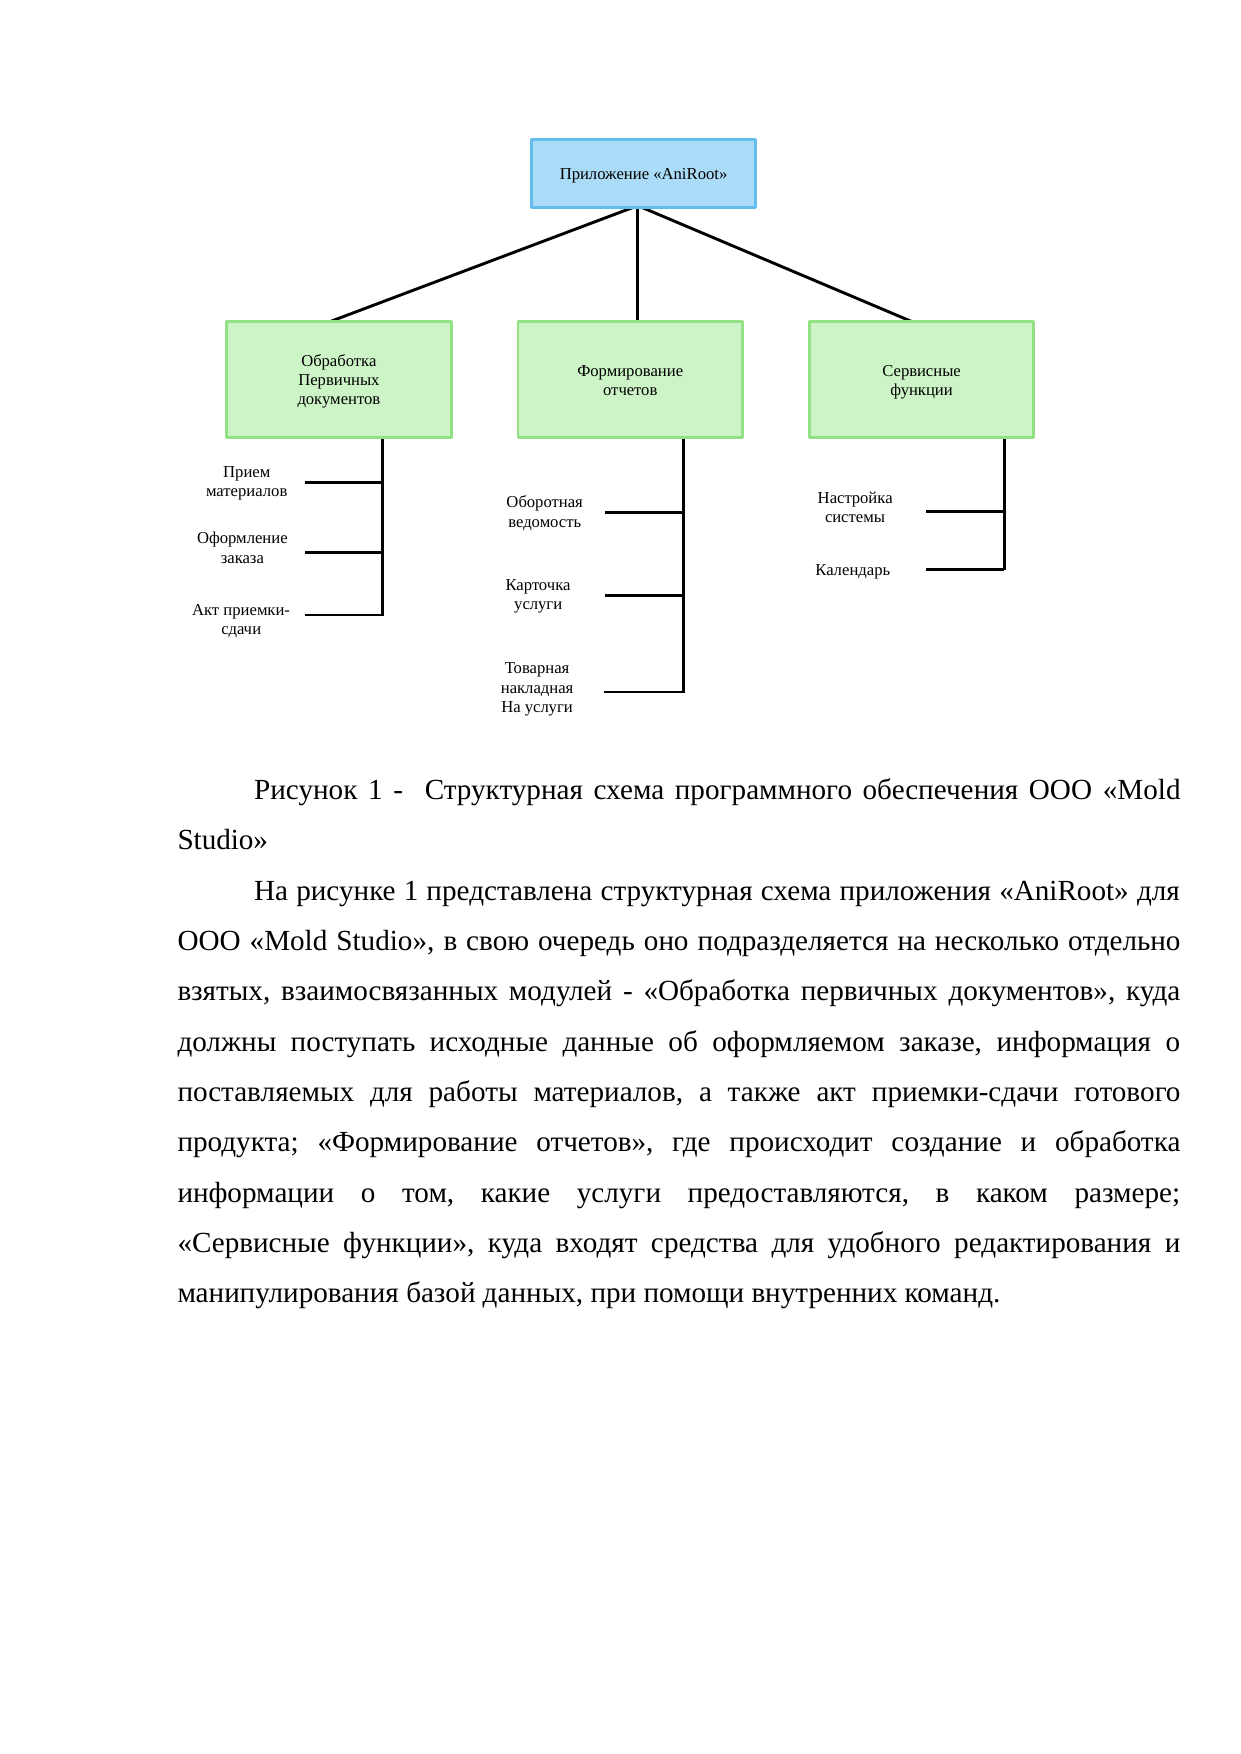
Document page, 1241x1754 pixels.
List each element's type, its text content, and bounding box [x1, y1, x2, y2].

text На рисунке 1 представлена структурная схема приложения «AniRoot» для ООО «Mold Studio», в свою очередь оно подразделяется на несколько отдельно взятых, взаимосвязанных модулей - «Обработка первичных документов», куда должны поступать исходные данные об оформляемом заказе, информация о поставляемых для работы материалов, а также акт приемки-сдачи готового продукта; «Формирование отчетов», где происходит создание и обработка информации о том, какие услуги предоставляются, в каком размере; «Сервисные функции», куда входят средства для удобного редактирования и манипулирования базой данных, при помощи внутренних команд. [177, 873, 1181, 1309]
text Рисунок 1 - Структурная схема программного обеспечения ООО «Mold Studio» [177, 772, 1181, 856]
